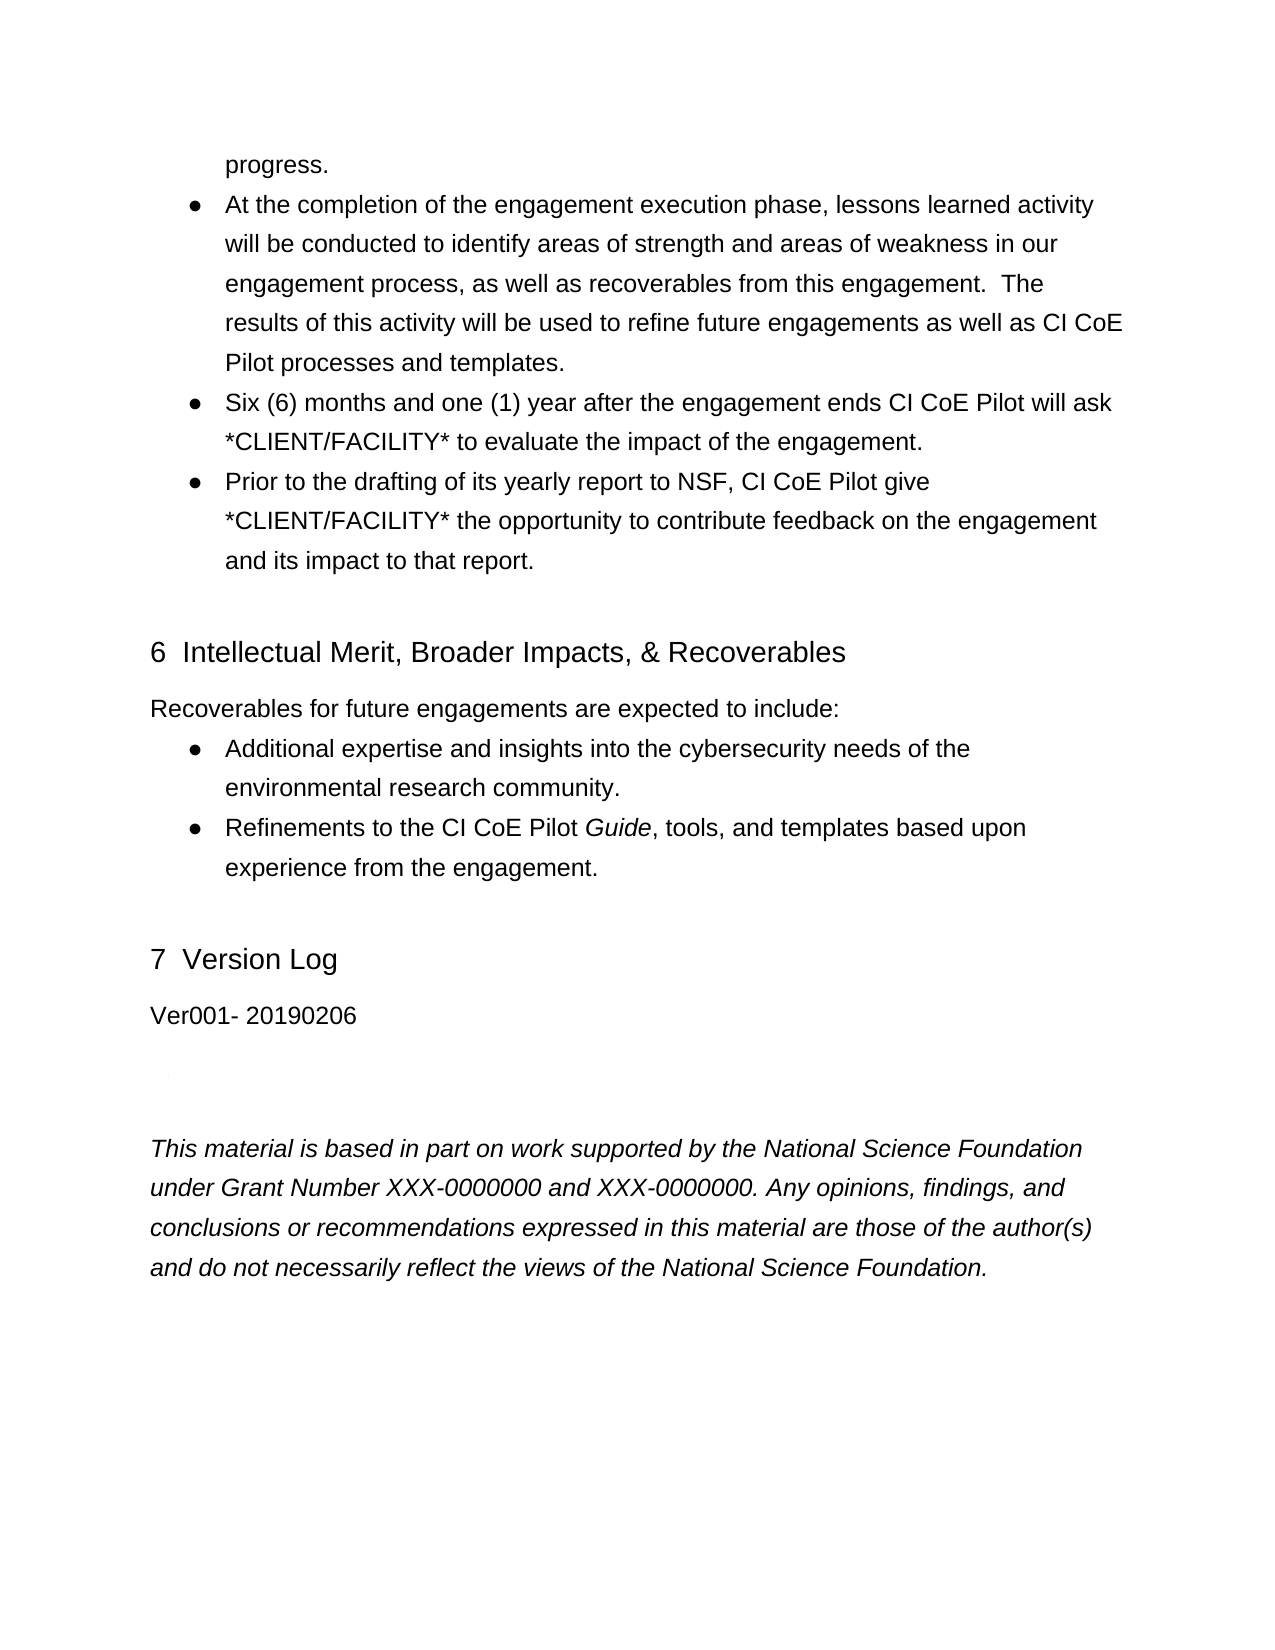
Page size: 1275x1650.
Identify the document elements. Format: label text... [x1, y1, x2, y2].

text Recoverables for future engagements are expected to include: [150, 694, 1125, 723]
subtitle 7 Version Log [150, 942, 1125, 976]
list Refinements to the CI CoE Pilot Guide, tools, and templates based upon experience from the engagement. [187, 813, 1125, 881]
subtitle 6 Intellectual Merit, Broader Impacts, & Recoverables [150, 635, 1125, 669]
list progress. [187, 150, 1125, 179]
list Six (6) months and one (1) year after the engagement ends CI CoE Pilot will ask *CLIENT/FACILITY* to evaluate the impact of the engagement. [187, 387, 1125, 456]
list At the completion of the engagement execution phase, lessons learned activity will be conducted to identify areas of strength and areas of weakness in our engagement process, as well as recoverables from this engagement. The results of this activity will be used to refine future engagements as well as CI CoE Pilot processes and templates. [187, 189, 1125, 377]
text Ver001- 20190206 [150, 1001, 1125, 1029]
list Additional expertise and insights into the cybersecurity needs of the environmental research community. [187, 734, 1125, 802]
list Prior to the drafting of its yearly report to NSF, CI CoE Pilot give *CLIENT/FACILITY* the opportunity to contribute feedback on the engagement and its impact to that report. [187, 467, 1125, 574]
text This material is based in part on work supported by the National Science Foundation under Grant Number XXX-0000000 and XXX-0000000. Any opinions, findings, and conclusions or recommendations expressed in this material are those of the author(s) and do not necessarily reflect the views of the National Science Foundation. [150, 1134, 1125, 1281]
